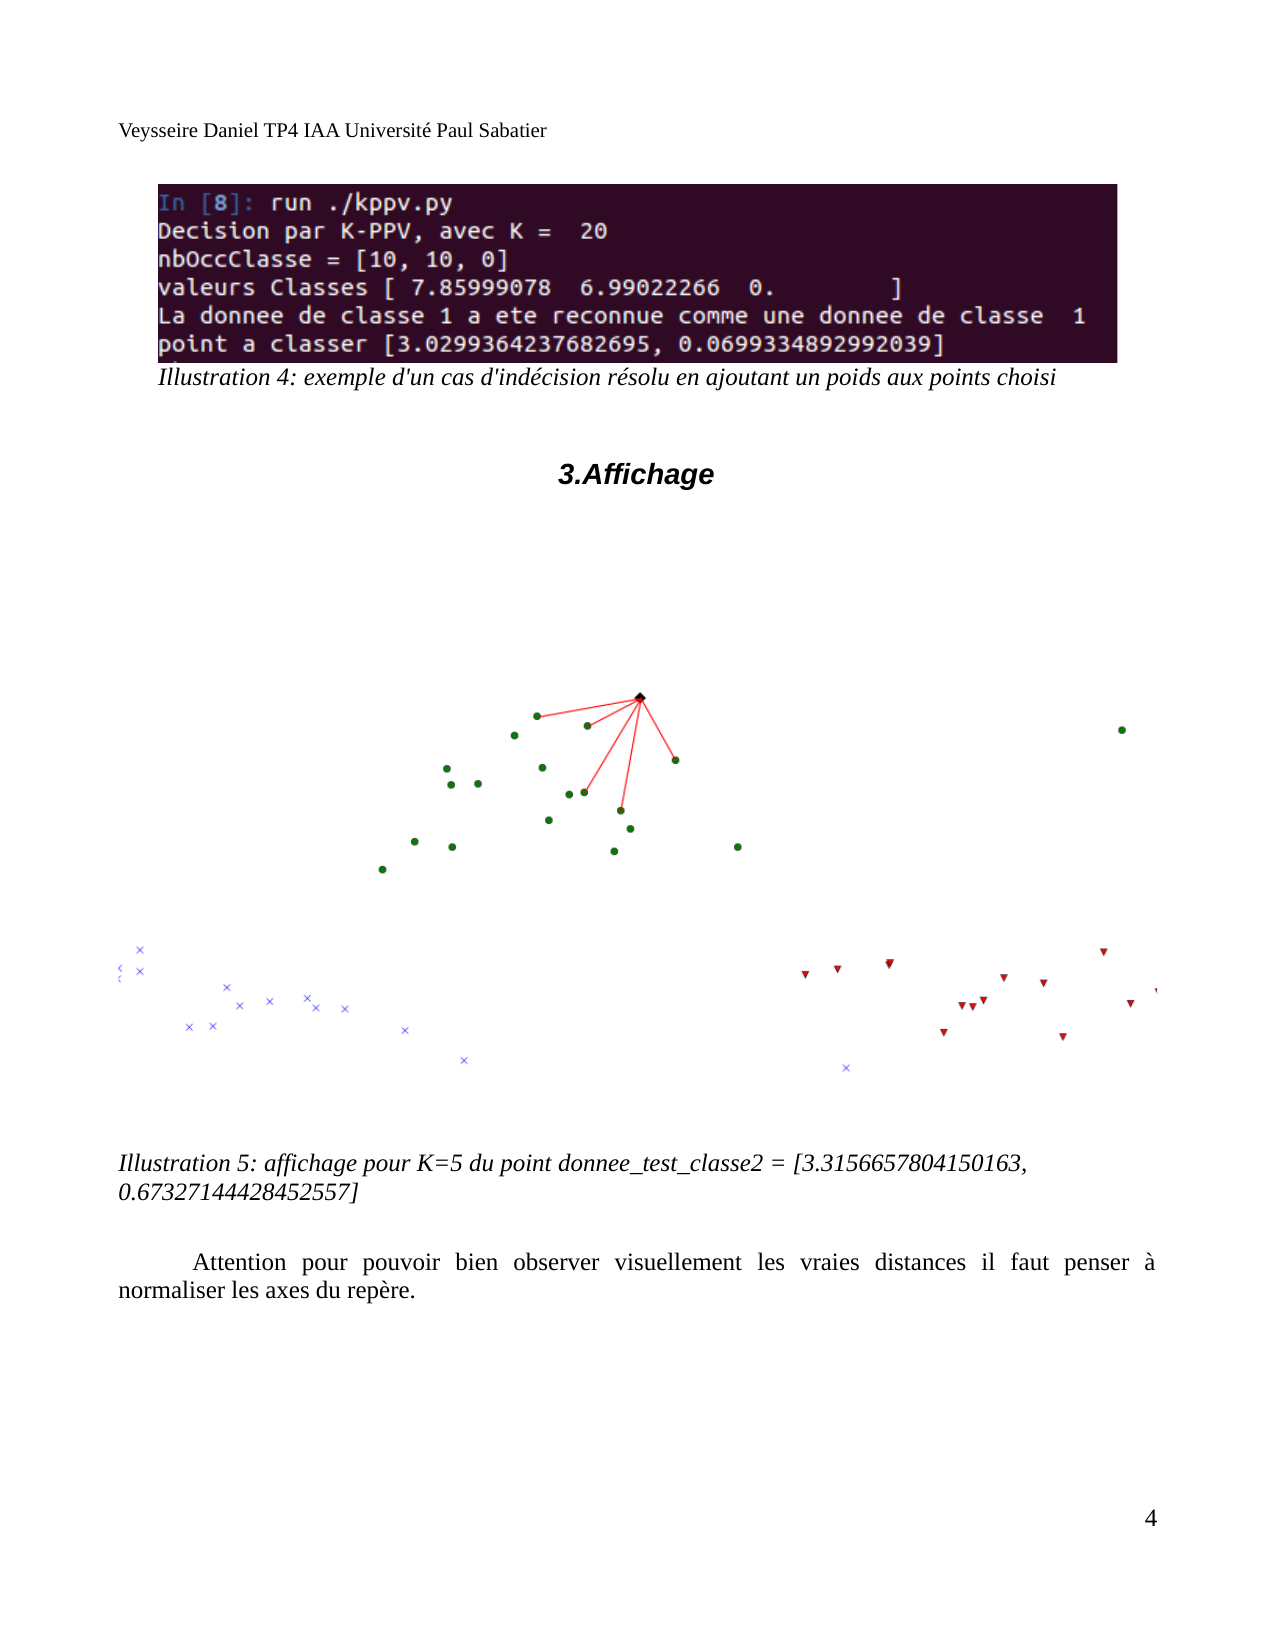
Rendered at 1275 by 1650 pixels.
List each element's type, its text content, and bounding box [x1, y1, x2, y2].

picture [118, 557, 1158, 1148]
picture [158, 184, 1118, 363]
text Attention pour pouvoir bien observer visuellement les vraies distances il faut penser à normaliser les axes du repère. [118, 1247, 1157, 1304]
text Illustration 4: exemple d'un cas d'indécision résolu en ajoutant un poids aux points choisi [158, 363, 1117, 391]
text Illustration 5: affichage pour K=5 du point donnee_test_classe2 = [3.3156657804150163, 0.67327144428452557] [118, 1148, 1157, 1205]
subtitle 3.Affichage [118, 457, 1157, 491]
